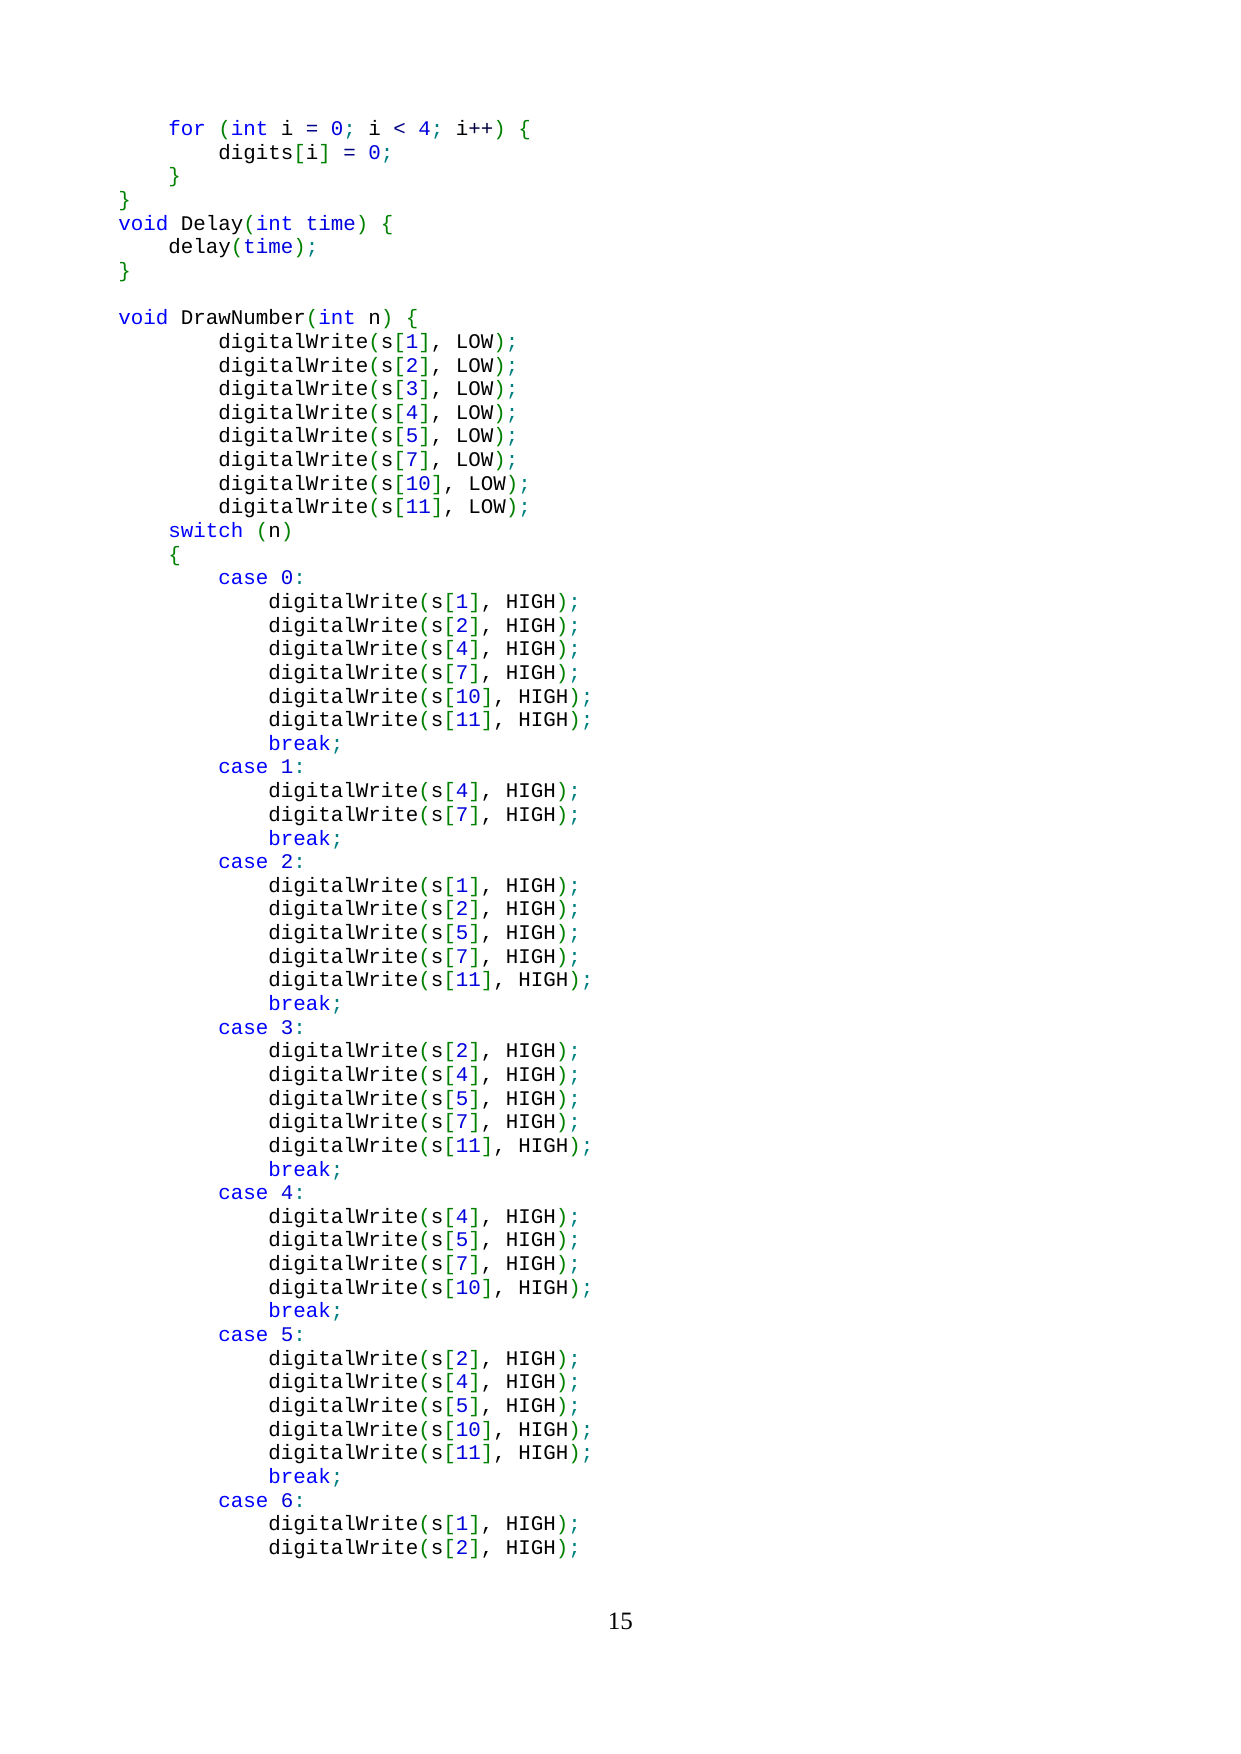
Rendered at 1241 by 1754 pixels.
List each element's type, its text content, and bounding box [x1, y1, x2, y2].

text digitalWrite(s[4], HIGH); [118, 638, 1122, 662]
text break; [118, 827, 1122, 851]
text void DrawNumber(int n) { [118, 307, 1122, 331]
text break; [118, 733, 1122, 757]
text digitalWrite(s[7], HIGH); [118, 1253, 1122, 1277]
text digitalWrite(s[1], HIGH); [118, 875, 1122, 898]
text digitalWrite(s[2], LOW); [118, 354, 1122, 378]
text break; [118, 1466, 1122, 1489]
text void Delay(int time) { [118, 213, 1122, 236]
text digitalWrite(s[10], HIGH); [118, 1277, 1122, 1300]
text digitalWrite(s[7], HIGH); [118, 804, 1122, 827]
text digitalWrite(s[2], HIGH); [118, 1537, 1122, 1561]
text digitalWrite(s[11], LOW); [118, 496, 1122, 520]
text } [118, 165, 1122, 189]
text digitalWrite(s[5], LOW); [118, 426, 1122, 449]
text digitalWrite(s[7], HIGH); [118, 946, 1122, 969]
text case 0: [118, 567, 1122, 591]
text digitalWrite(s[1], HIGH); [118, 1513, 1122, 1537]
text digitalWrite(s[11], HIGH); [118, 969, 1122, 993]
text digitalWrite(s[10], LOW); [118, 473, 1122, 496]
text } [118, 189, 1122, 213]
text digitalWrite(s[4], HIGH); [118, 1064, 1122, 1088]
text case 4: [118, 1182, 1122, 1206]
text delay(time); [118, 236, 1122, 260]
text break; [118, 1300, 1122, 1324]
text digitalWrite(s[4], LOW); [118, 402, 1122, 426]
text digitalWrite(s[2], HIGH); [118, 1348, 1122, 1371]
text digitalWrite(s[7], HIGH); [118, 662, 1122, 686]
text digitalWrite(s[5], HIGH); [118, 1229, 1122, 1253]
text break; [118, 993, 1122, 1017]
text digitalWrite(s[5], HIGH); [118, 1088, 1122, 1111]
text digitalWrite(s[11], HIGH); [118, 709, 1122, 733]
text digitalWrite(s[11], HIGH); [118, 1135, 1122, 1158]
text break; [118, 1158, 1122, 1182]
text digitalWrite(s[4], HIGH); [118, 1206, 1122, 1229]
text case 6: [118, 1489, 1122, 1513]
text digitalWrite(s[1], HIGH); [118, 591, 1122, 615]
text digits[i] = 0; [118, 142, 1122, 165]
text digitalWrite(s[7], HIGH); [118, 1111, 1122, 1135]
text digitalWrite(s[2], HIGH); [118, 615, 1122, 638]
text digitalWrite(s[1], LOW); [118, 331, 1122, 354]
text for (int i = 0; i < 4; i++) { [118, 118, 1122, 142]
text digitalWrite(s[2], HIGH); [118, 898, 1122, 922]
text digitalWrite(s[4], HIGH); [118, 780, 1122, 804]
text digitalWrite(s[5], HIGH); [118, 1395, 1122, 1419]
text digitalWrite(s[4], HIGH); [118, 1371, 1122, 1395]
text digitalWrite(s[7], LOW); [118, 449, 1122, 473]
text digitalWrite(s[2], HIGH); [118, 1040, 1122, 1064]
text switch (n) [118, 520, 1122, 544]
text { [118, 544, 1122, 567]
text digitalWrite(s[11], HIGH); [118, 1442, 1122, 1466]
text digitalWrite(s[10], HIGH); [118, 686, 1122, 709]
text case 1: [118, 757, 1122, 780]
text case 5: [118, 1324, 1122, 1348]
text } [118, 260, 1122, 284]
text digitalWrite(s[3], LOW); [118, 378, 1122, 402]
text case 3: [118, 1017, 1122, 1040]
text digitalWrite(s[10], HIGH); [118, 1419, 1122, 1442]
text digitalWrite(s[5], HIGH); [118, 922, 1122, 946]
text case 2: [118, 851, 1122, 875]
